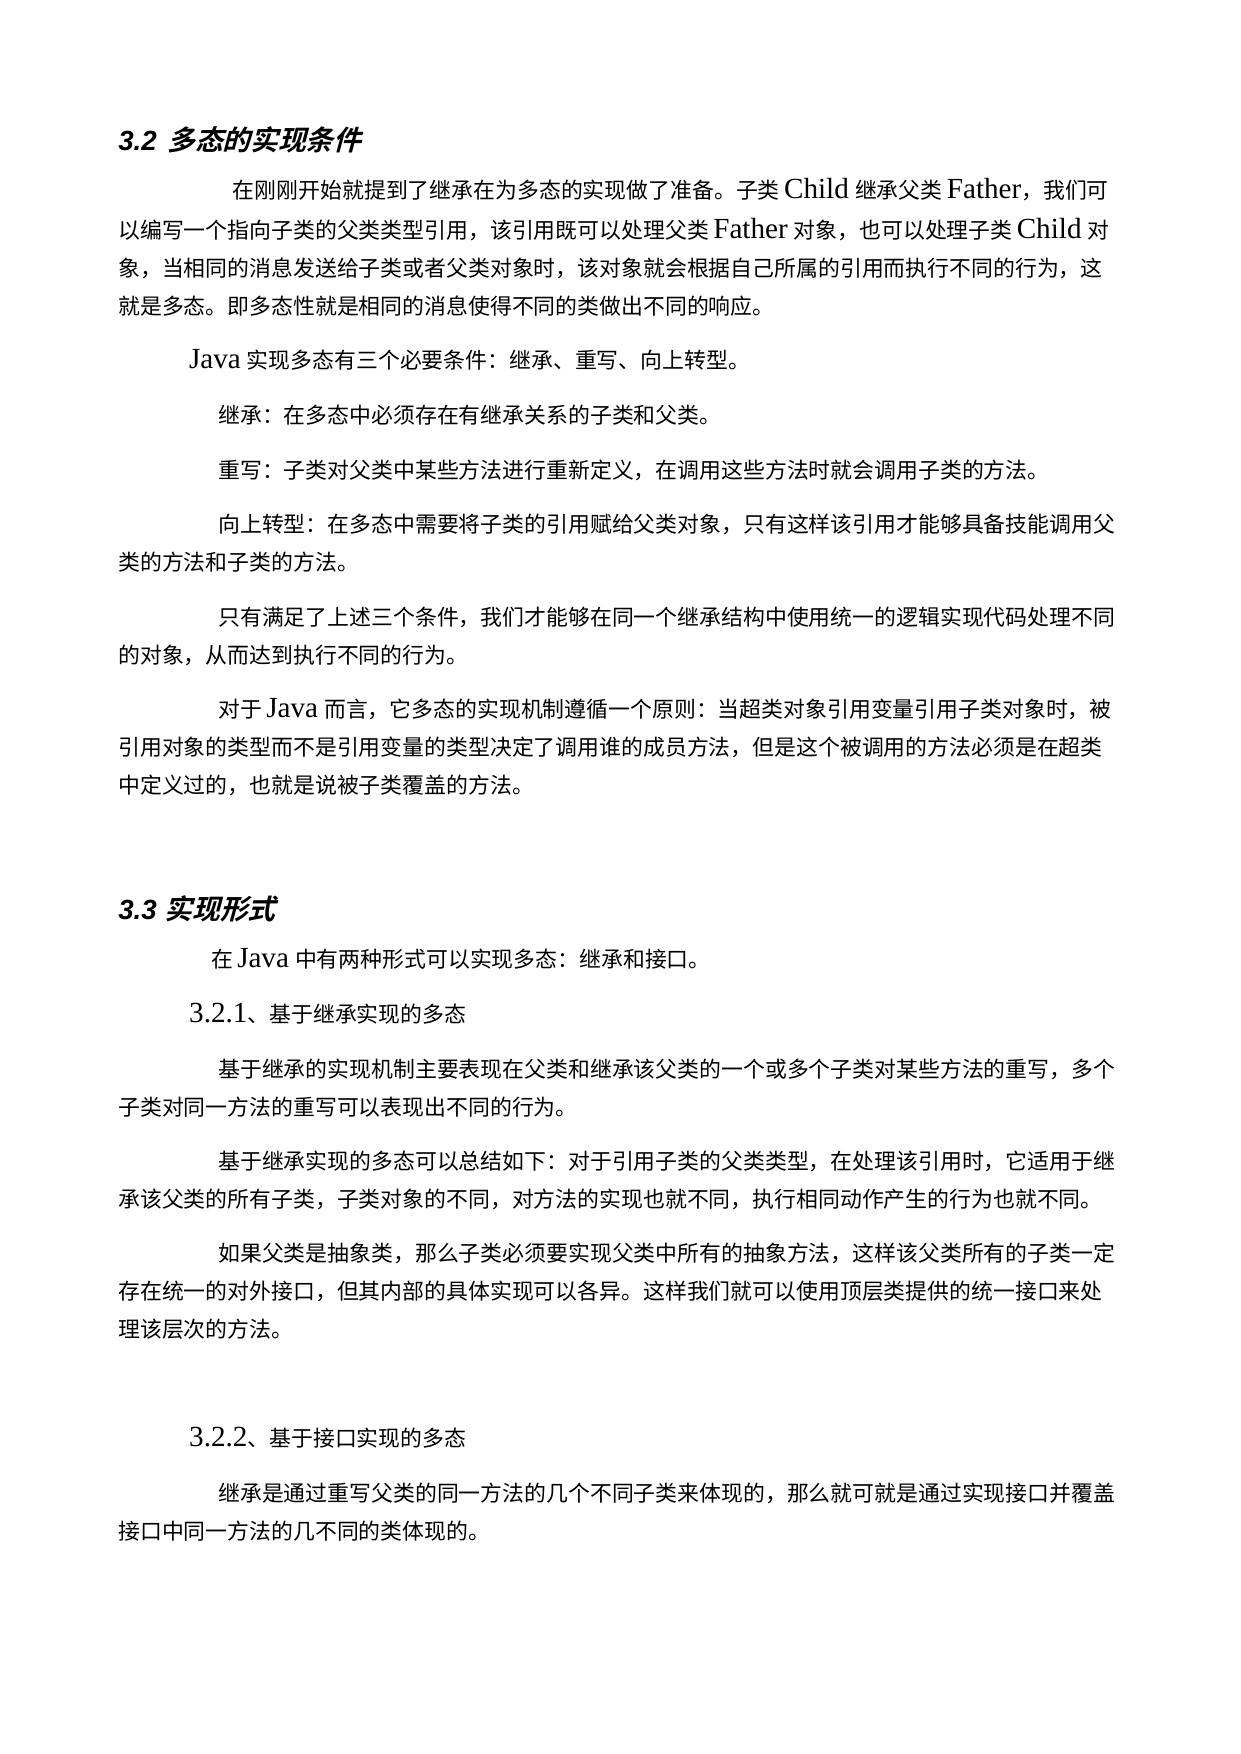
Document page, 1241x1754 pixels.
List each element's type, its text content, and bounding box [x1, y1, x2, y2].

text 在Java中有两种形式可以实现多态：继承和接口。 [118, 940, 1122, 974]
text 3.2.1、基于继承实现的多态 [118, 995, 1122, 1028]
text 重写：子类对父类中某些方法进行重新定义，在调用这些方法时就会调用子类的方法。 [118, 451, 1122, 484]
text 对于Java而言，它多态的实现机制遵循一个原则：当超类对象引用变量引用子类对象时，被引用对象的类型而不是引用变量的类型决定了调用谁的成员方法，但是这个被调用的方法必须是在超类中定义过的，也就是说被子类覆盖的方法。 [118, 690, 1122, 799]
text 向上转型：在多态中需要将子类的引用赋给父类对象，只有这样该引用才能够具备技能调用父类的方法和子类的方法。 [118, 506, 1122, 577]
text 继承是通过重写父类的同一方法的几个不同子类来体现的，那么就可就是通过实现接口并覆盖接口中同一方法的几不同的类体现的。 [118, 1474, 1122, 1546]
text 如果父类是抽象类，那么子类必须要实现父类中所有的抽象方法，这样该父类所有的子类一定存在统一的对外接口，但其内部的具体实现可以各异。这样我们就可以使用顶层类提供的统一接口来处理该层次的方法。 [118, 1234, 1122, 1344]
text 基于继承实现的多态可以总结如下：对于引用子类的父类类型，在处理该引用时，它适用于继承该父类的所有子类，子类对象的不同，对方法的实现也就不同，执行相同动作产生的行为也就不同。 [118, 1142, 1122, 1213]
subtitle 3.3 实现形式 [118, 888, 1122, 928]
text 只有满足了上述三个条件，我们才能够在同一个继承结构中使用统一的逻辑实现代码处理不同的对象，从而达到执行不同的行为。 [118, 598, 1122, 669]
text 在刚刚开始就提到了继承在为多态的实现做了准备。子类Child继承父类Father，我们可以编写一个指向子类的父类类型引用，该引用既可以处理父类Father对象，也可以处理子类Child对象，当相同的消息发送给子类或者父类对象时，该对象就会根据自己所属的引用而执行不同的行为，这就是多态。即多态性就是相同的消息使得不同的类做出不同的响应。 [118, 171, 1122, 320]
text 基于继承的实现机制主要表现在父类和继承该父类的一个或多个子类对某些方法的重写，多个子类对同一方法的重写可以表现出不同的行为。 [118, 1050, 1122, 1121]
text 3.2.2、基于接口实现的多态 [118, 1419, 1122, 1453]
text Java实现多态有三个必要条件：继承、重写、向上转型。 [118, 341, 1122, 375]
text 继承：在多态中必须存在有继承关系的子类和父类。 [118, 396, 1122, 429]
subtitle 3.2 多态的实现条件 [118, 118, 1122, 158]
